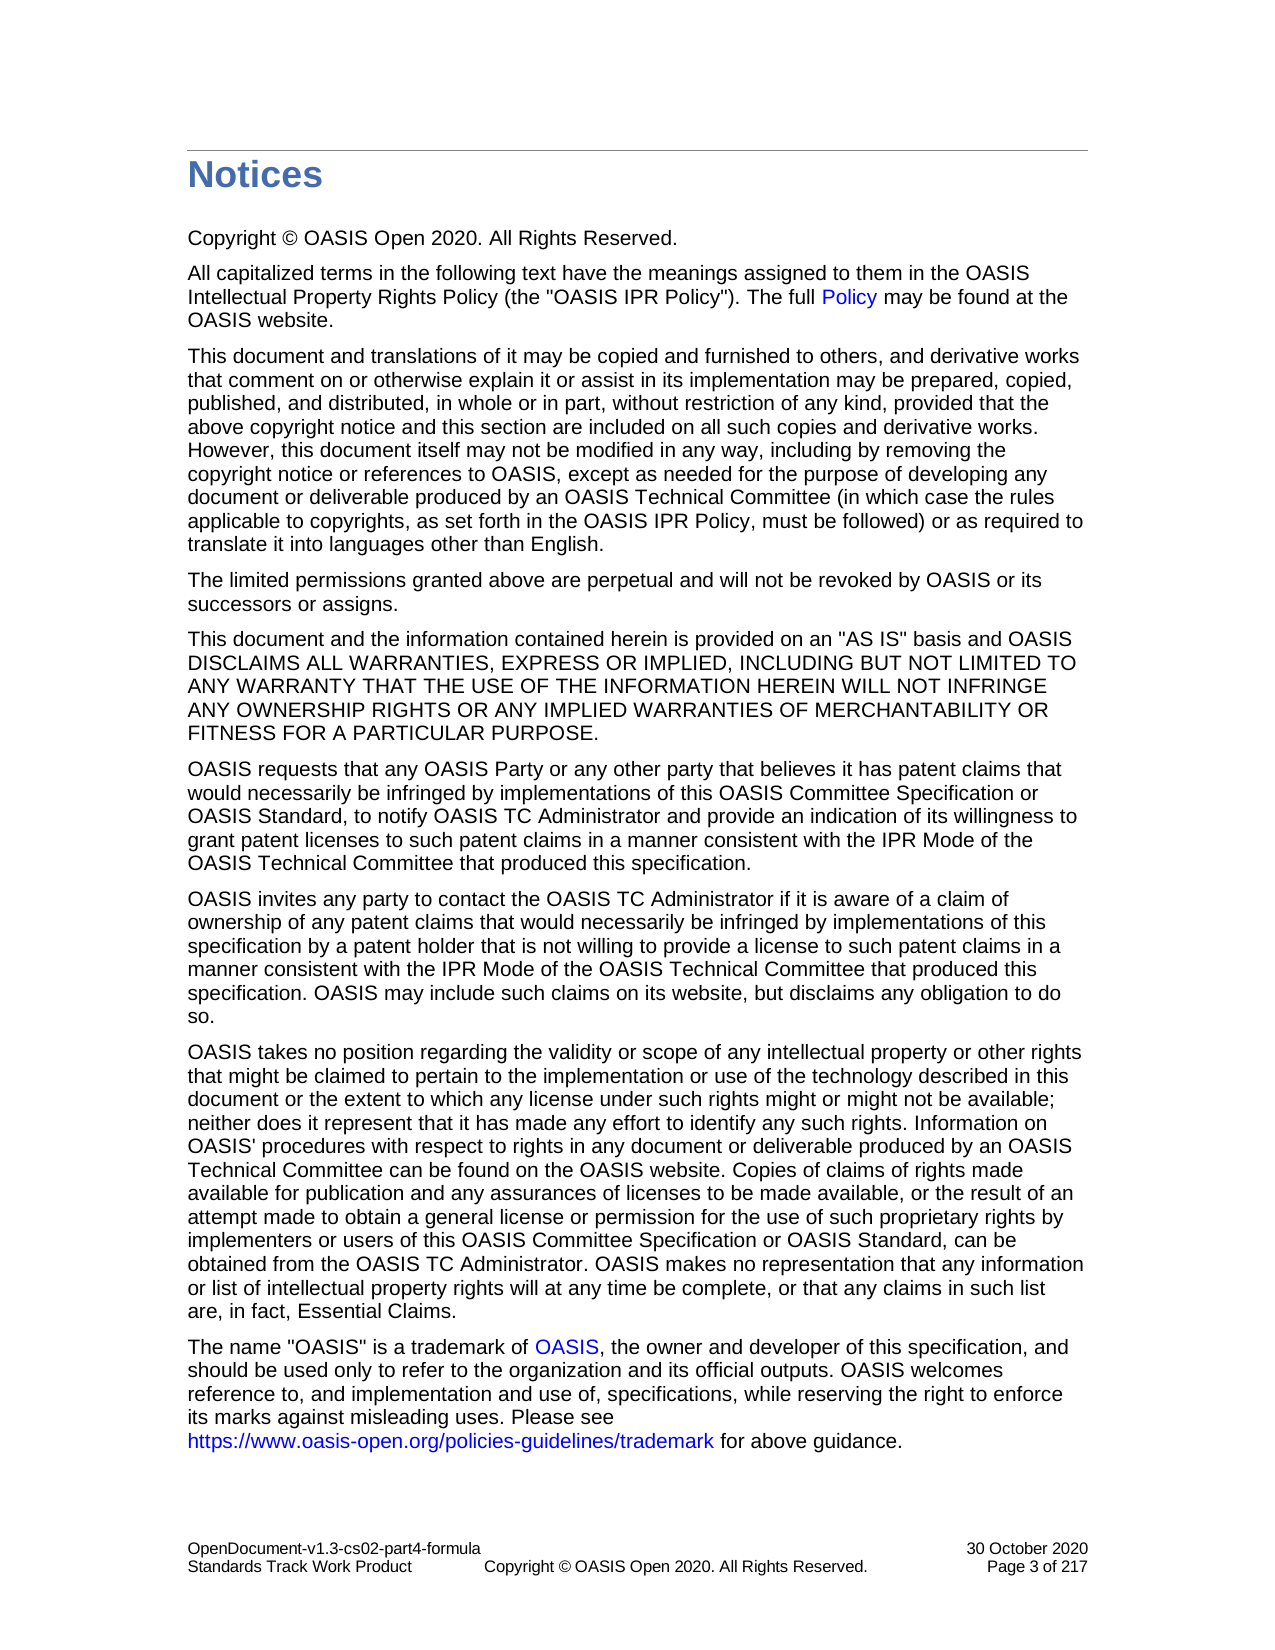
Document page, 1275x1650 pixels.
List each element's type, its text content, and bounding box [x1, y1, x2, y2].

text OASIS requests that any OASIS Party or any other party that believes it has patent claims that would necessarily be infringed by implementations of this OASIS Committee Specification or OASIS Standard, to notify OASIS TC Administrator and provide an indication of its willingness to grant patent licenses to such patent claims in a manner consistent with the IPR Mode of the OASIS Technical Committee that produced this specification. [187, 757, 1088, 875]
text The limited permissions granted above are perpetual and will not be revoked by OASIS or its successors or assigns. [187, 568, 1088, 616]
text All capitalized terms in the following text have the meanings assigned to them in the OASIS Intellectual Property Rights Policy (the "OASIS IPR Policy"). The full Policy may be found at the OASIS website. [187, 262, 1088, 332]
text This document and the information contained herein is provided on an "AS IS" basis and OASIS DISCLAIMS ALL WARRANTIES, EXPRESS OR IMPLIED, INCLUDING BUT NOT LIMITED TO ANY WARRANTY THAT THE USE OF THE INFORMATION HEREIN WILL NOT INFRINGE ANY OWNERSHIP RIGHTS OR ANY IMPLIED WARRANTIES OF MERCHANTABILITY OR FITNESS FOR A PARTICULAR PURPOSE. [187, 628, 1088, 745]
text OASIS invites any party to contact the OASIS TC Administrator if it is aware of a claim of ownership of any patent claims that would necessarily be infringed by implementations of this specification by a patent holder that is not willing to provide a license to such patent claims in a manner consistent with the IPR Mode of the OASIS Technical Committee that produced this specification. OASIS may include such claims on its website, but disclaims any obligation to do so. [187, 887, 1088, 1028]
subtitle Notices [187, 151, 1088, 195]
text OASIS takes no position regarding the validity or scope of any intellectual property or other rights that might be claimed to pertain to the implementation or use of the technology described in this document or the extent to which any license under such rights might or might not be available; neither does it represent that it has made any effort to identify any such rights. Information on OASIS' procedures with respect to rights in any document or deliverable produced by an OASIS Technical Committee can be found on the OASIS website. Copies of claims of rights made available for publication and any assurances of licenses to be made available, or the result of an attempt made to obtain a general license or permission for the use of such proprietary rights by implementers or users of this OASIS Committee Specification or OASIS Standard, can be obtained from the OASIS TC Administrator. OASIS makes no representation that any information or list of intellectual property rights will at any time be complete, or that any claims in such list are, in fact, Essential Claims. [187, 1041, 1088, 1323]
text Copyright © OASIS Open 2020. All Rights Reserved. [187, 226, 1088, 250]
text The name "OASIS" is a trademark of OASIS, the owner and developer of this specification, and should be used only to refer to the organization and its official outputs. OASIS welcomes reference to, and implementation and use of, specifications, while reserving the right to enforce its marks against misleading uses. Please see https://www.oasis-open.org/policies-guidelines/trademark for above guidance. [187, 1335, 1088, 1453]
text This document and translations of it may be copied and furnished to others, and derivative works that comment on or otherwise explain it or assist in its implementation may be prepared, copied, published, and distributed, in whole or in part, without restriction of any kind, provided that the above copyright notice and this section are included on all such copies and derivative works. However, this document itself may not be modified in any way, including by removing the copyright notice or references to OASIS, except as needed for the purpose of developing any document or deliverable produced by an OASIS Technical Committee (in which case the rules applicable to copyrights, as set forth in the OASIS IPR Policy, must be followed) or as required to translate it into languages other than English. [187, 344, 1088, 556]
